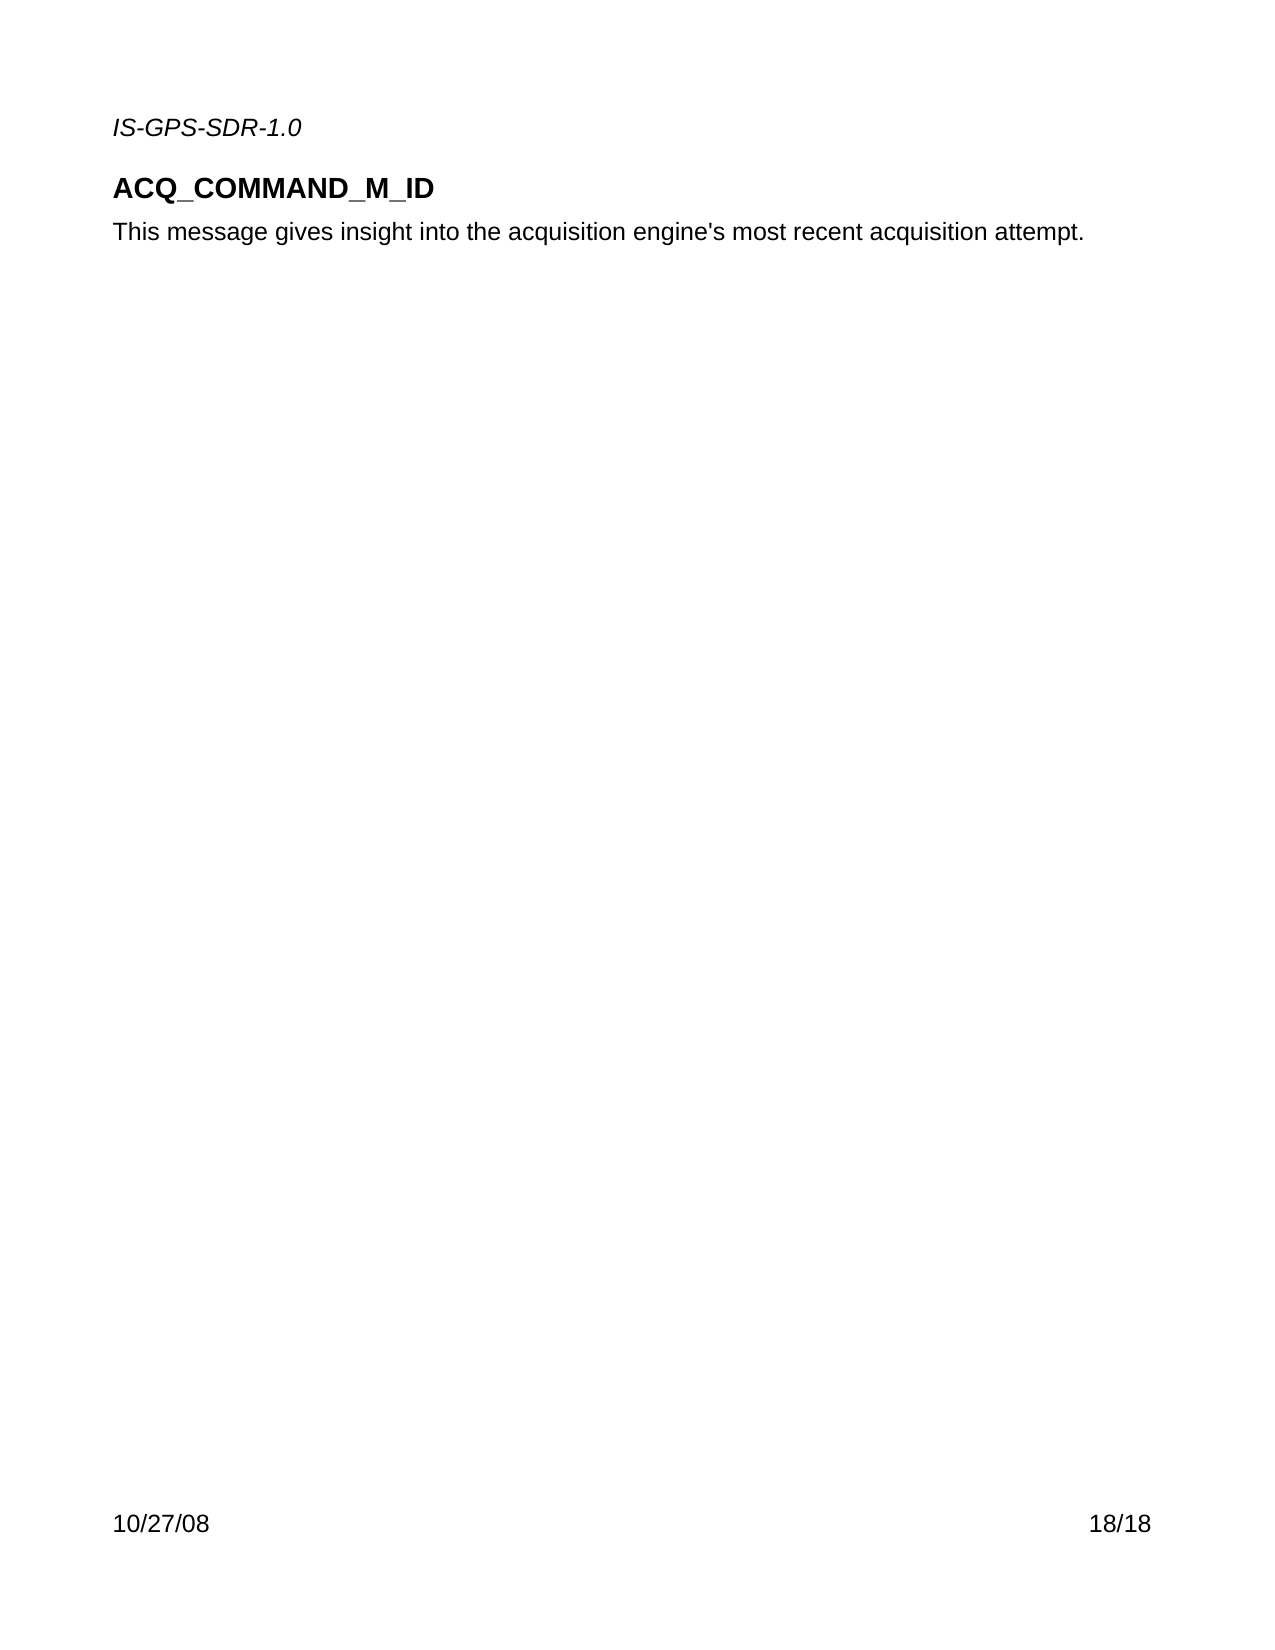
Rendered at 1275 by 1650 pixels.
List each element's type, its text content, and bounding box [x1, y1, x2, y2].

text This message gives insight into the acquisition engine's most recent acquisition attempt. [112, 217, 1162, 246]
subtitle ACQ_COMMAND_M_ID [112, 171, 1162, 205]
